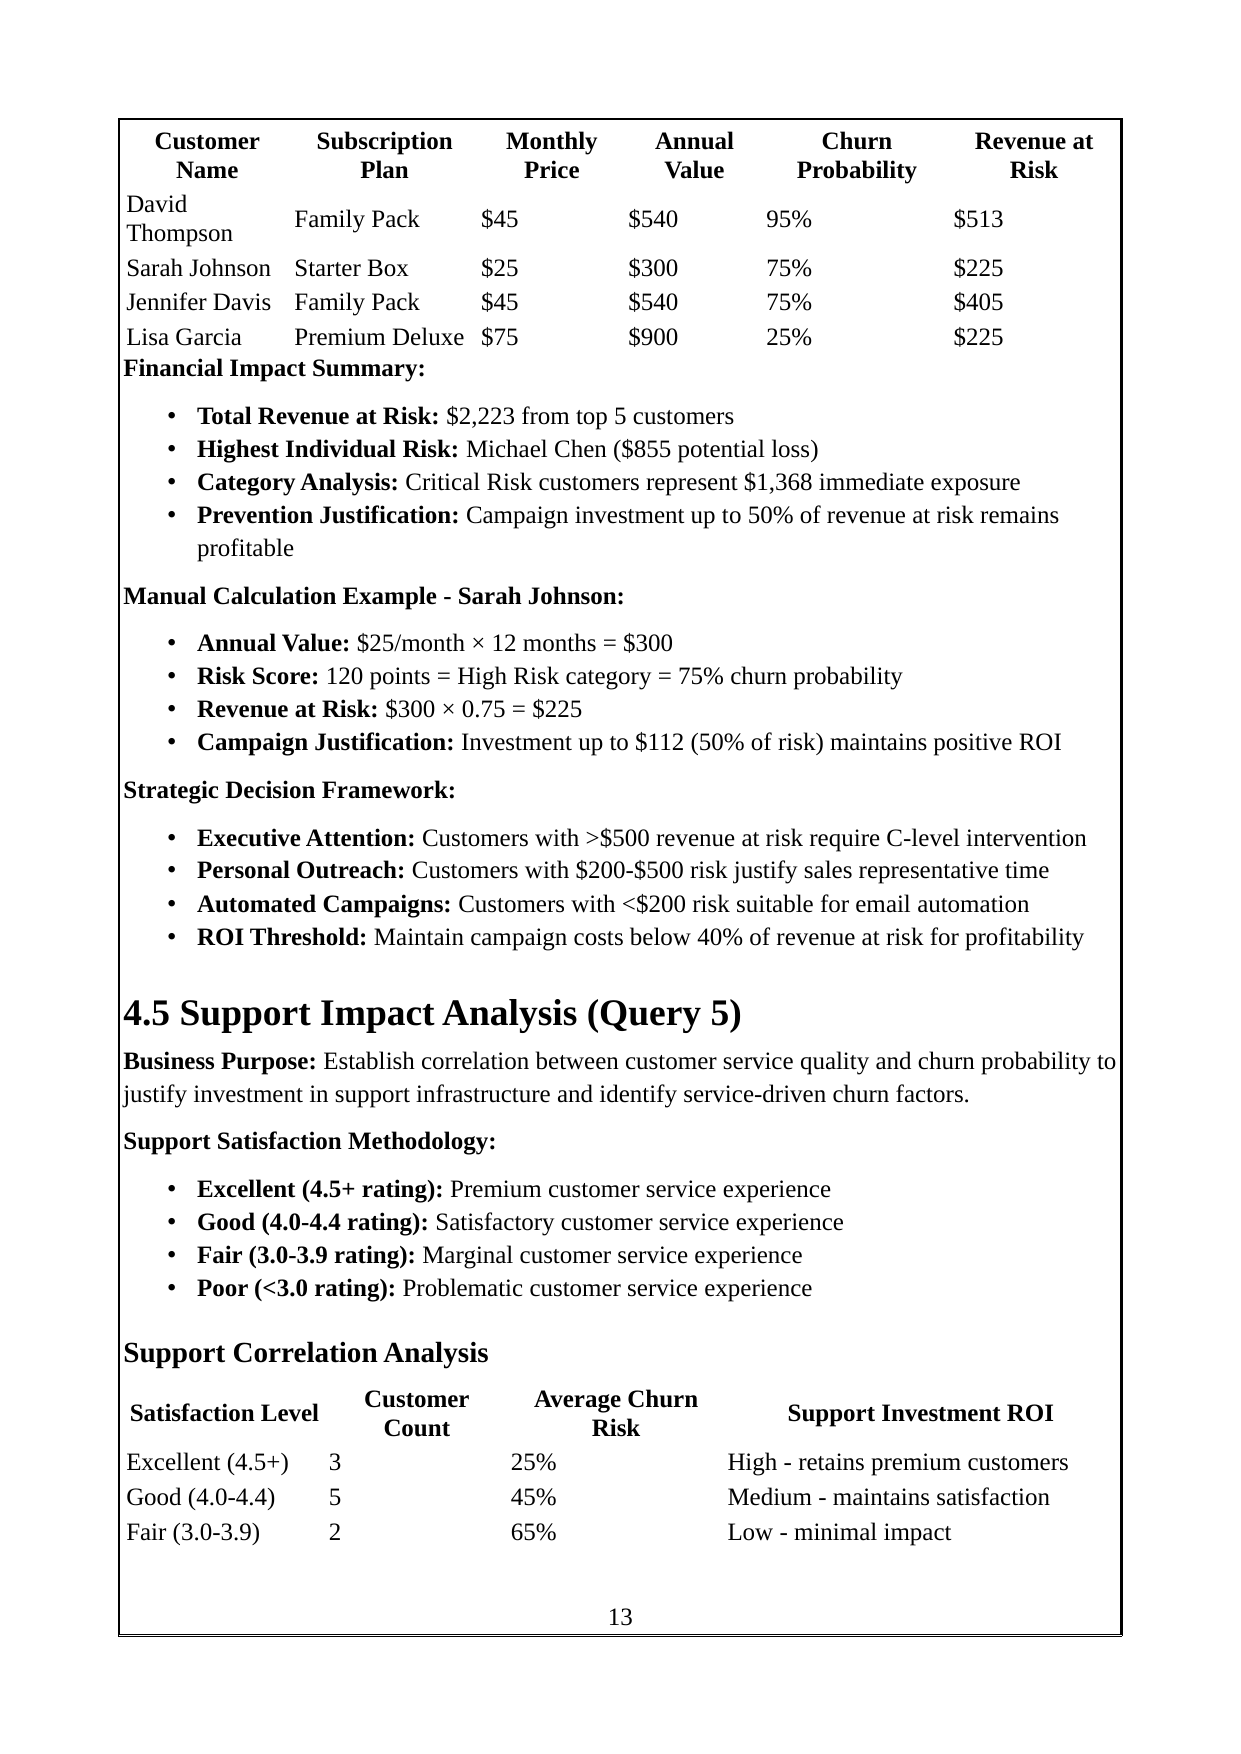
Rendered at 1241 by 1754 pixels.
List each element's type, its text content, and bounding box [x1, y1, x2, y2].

table_cell High - retains premium customers [724, 1445, 1117, 1479]
table_cell David Thompson [123, 186, 291, 250]
table_cell Fair (3.0-3.9) [123, 1514, 326, 1548]
table_header Satisfaction Level [123, 1381, 326, 1444]
list Revenue at Risk: $300 × 0.75 = $225 [167, 694, 1117, 723]
table_cell Low - minimal impact [724, 1514, 1117, 1548]
table_cell $405 [950, 284, 1117, 319]
table_cell 3 [326, 1445, 508, 1479]
table_cell Good (4.0-4.4) [123, 1479, 326, 1514]
table_cell 25% [763, 319, 950, 353]
list ROI Threshold: Maintain campaign costs below 40% of revenue at risk for profitability [167, 922, 1117, 950]
table_header Customer Count [326, 1381, 508, 1444]
text Financial Impact Summary: [123, 353, 1117, 382]
table_cell Excellent (4.5+) [123, 1445, 326, 1479]
table_header Monthly Price [478, 123, 625, 186]
table_cell $540 [625, 186, 763, 250]
list Excellent (4.5+ rating): Premium customer service experience [167, 1174, 1117, 1203]
table_cell Sarah Johnson [123, 250, 291, 284]
list Risk Score: 120 points = High Risk category = 75% churn probability [167, 661, 1117, 690]
table_cell $300 [625, 250, 763, 284]
table_cell $513 [950, 186, 1117, 250]
list Campaign Justification: Investment up to $112 (50% of risk) maintains positive ROI [167, 727, 1117, 756]
table_cell $25 [478, 250, 625, 284]
table_cell $45 [478, 284, 625, 319]
text Business Purpose: Establish correlation between customer service quality and churn probability to justify investment in support infrastructure and identify service-driven churn factors. [123, 1046, 1117, 1107]
list Personal Outreach: Customers with $200-$500 risk justify sales representative time [167, 856, 1117, 884]
table_cell Family Pack [291, 186, 478, 250]
table_cell 5 [326, 1479, 508, 1514]
table_cell 75% [763, 250, 950, 284]
table_cell Lisa Garcia [123, 319, 291, 353]
table_cell $225 [950, 250, 1117, 284]
table_cell Family Pack [291, 284, 478, 319]
text Manual Calculation Example - Sarah Johnson: [123, 581, 1117, 609]
list Automated Campaigns: Customers with <$200 risk suitable for email automation [167, 889, 1117, 917]
table_cell Premium Deluxe [291, 319, 478, 353]
text Strategic Decision Framework: [123, 775, 1117, 804]
table_header Annual Value [625, 123, 763, 186]
table_header Support Investment ROI [724, 1381, 1117, 1444]
table_cell $75 [478, 319, 625, 353]
table_header Average Churn Risk [508, 1381, 724, 1444]
table_cell $540 [625, 284, 763, 319]
list Executive Attention: Customers with >$500 revenue at risk require C-level intervention [167, 823, 1117, 851]
text Support Satisfaction Methodology: [123, 1126, 1117, 1155]
table_header Subscription Plan [291, 123, 478, 186]
table_header Customer Name [123, 123, 291, 186]
table_cell 2 [326, 1514, 508, 1548]
table_cell $45 [478, 186, 625, 250]
table_cell 25% [508, 1445, 724, 1479]
table_cell 95% [763, 186, 950, 250]
subtitle 4.5 Support Impact Analysis (Query 5) [123, 990, 1117, 1033]
list Prevention Justification: Campaign investment up to 50% of revenue at risk remains profitable [167, 500, 1117, 562]
table_cell Starter Box [291, 250, 478, 284]
subtitle Support Correlation Analysis [123, 1335, 1117, 1369]
list Poor (<3.0 rating): Problematic customer service experience [167, 1273, 1117, 1302]
table_cell 45% [508, 1479, 724, 1514]
table_cell 65% [508, 1514, 724, 1548]
table_cell $225 [950, 319, 1117, 353]
table_cell Jennifer Davis [123, 284, 291, 319]
list Total Revenue at Risk: $2,223 from top 5 customers [167, 401, 1117, 430]
table_cell 75% [763, 284, 950, 319]
table_cell Medium - maintains satisfaction [724, 1479, 1117, 1514]
table_header Churn Probability [763, 123, 950, 186]
list Good (4.0-4.4 rating): Satisfactory customer service experience [167, 1207, 1117, 1236]
list Annual Value: $25/month × 12 months = $300 [167, 628, 1117, 657]
list Highest Individual Risk: Michael Chen ($855 potential loss) [167, 434, 1117, 463]
list Category Analysis: Critical Risk customers represent $1,368 immediate exposure [167, 467, 1117, 496]
table_cell $900 [625, 319, 763, 353]
list Fair (3.0-3.9 rating): Marginal customer service experience [167, 1240, 1117, 1269]
table_header Revenue at Risk [950, 123, 1117, 186]
